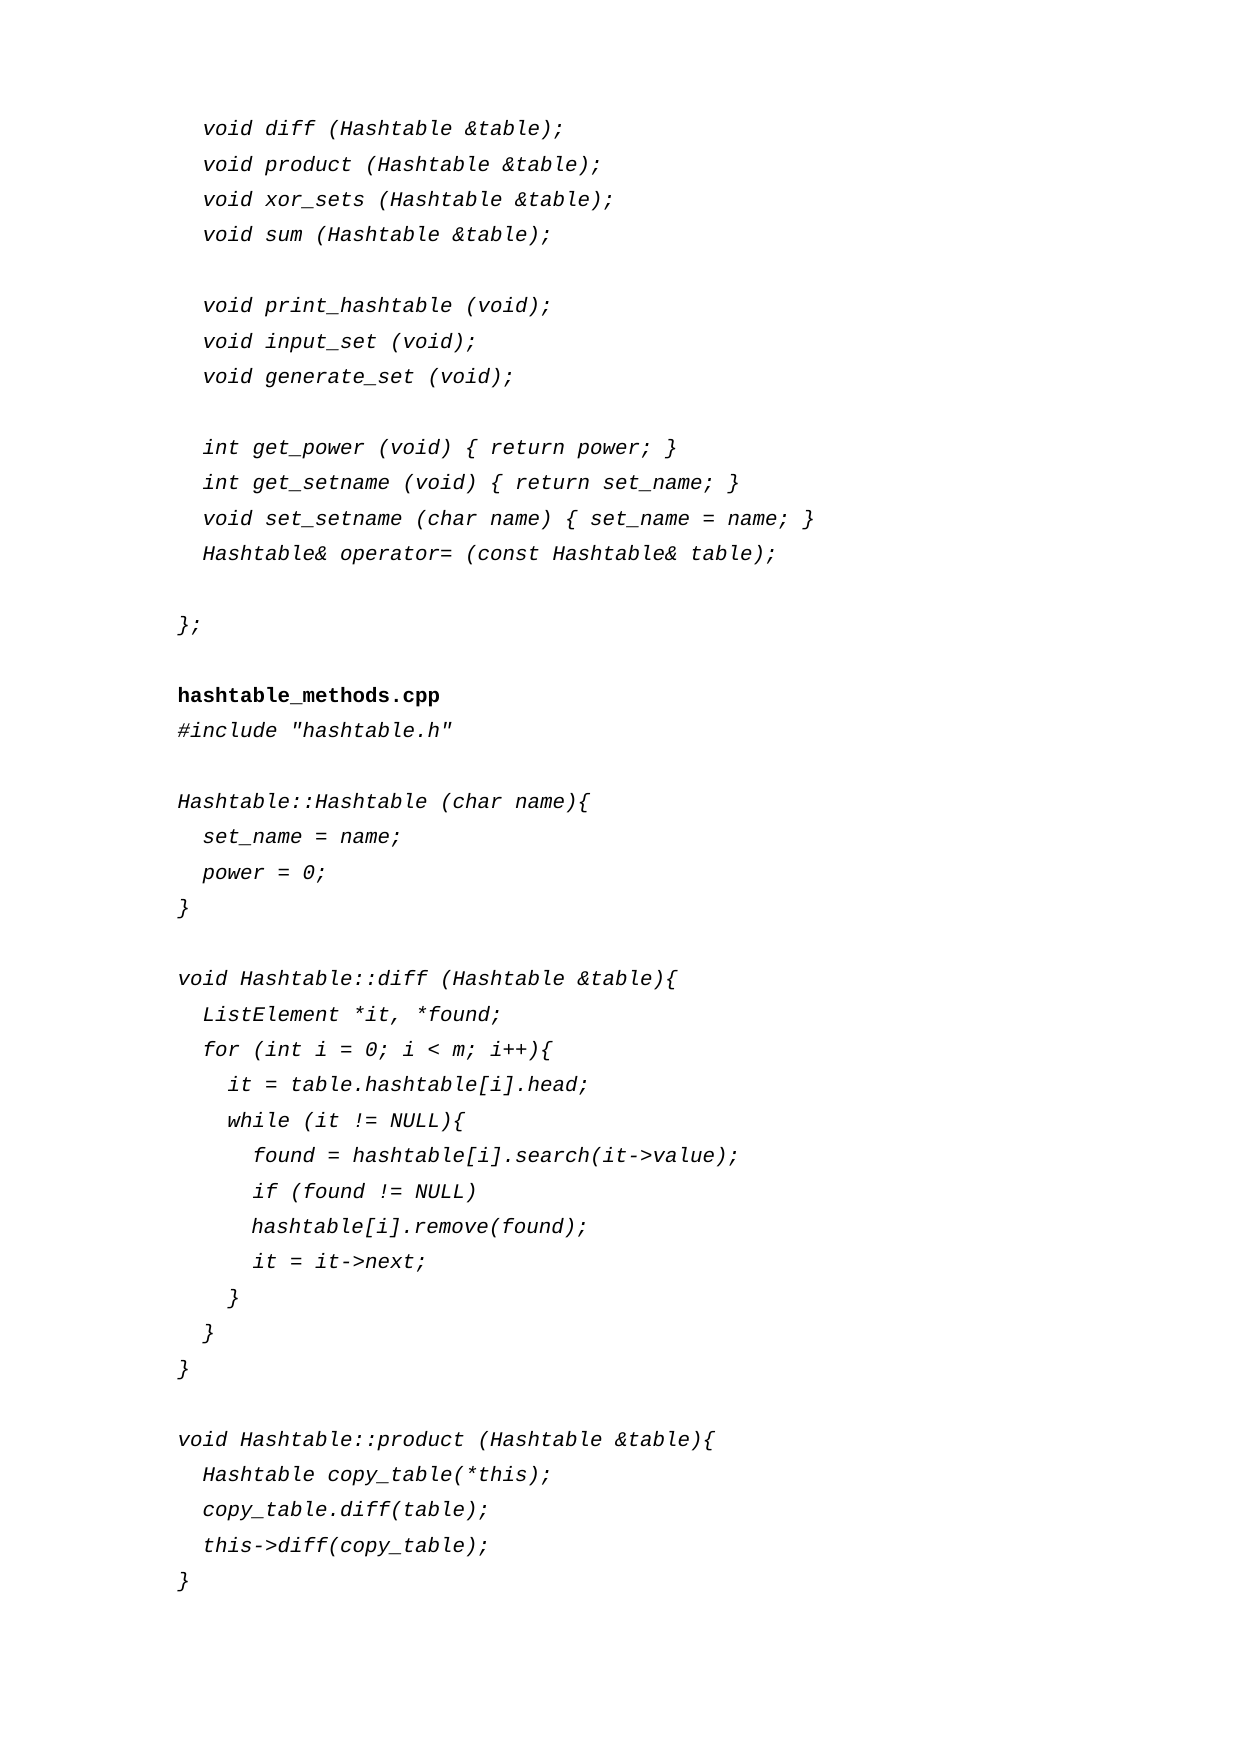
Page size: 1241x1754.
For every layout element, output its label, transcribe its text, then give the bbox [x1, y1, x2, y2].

text void print_hashtable (void); [177, 295, 1181, 319]
text }; [177, 614, 1181, 638]
text copy_table.diff(table); [177, 1499, 1181, 1523]
text Hashtable::Hashtable (char name){ [177, 791, 1181, 815]
text void input_set (void); [177, 331, 1181, 354]
text hashtable[i].remove(found); [177, 1216, 1181, 1240]
text this->diff(copy_table); [177, 1535, 1181, 1558]
text if (found != NULL) [177, 1181, 1181, 1204]
text it = table.hashtable[i].head; [177, 1074, 1181, 1098]
text void set_setname (char name) { set_name = name; } [177, 508, 1181, 531]
text } [177, 1322, 1181, 1346]
text while (it != NULL){ [177, 1110, 1181, 1133]
text void Hashtable::product (Hashtable &table){ [177, 1428, 1181, 1452]
text it = it->next; [177, 1251, 1181, 1275]
text void generate_set (void); [177, 366, 1181, 390]
text Hashtable& operator= (const Hashtable& table); [177, 543, 1181, 567]
text void product (Hashtable &table); [177, 153, 1181, 177]
text #include "hashtable.h" [177, 720, 1181, 744]
text Hashtable copy_table(*this); [177, 1464, 1181, 1488]
text hashtable_methods.cpp [177, 685, 1181, 708]
text found = hashtable[i].search(it->value); [177, 1145, 1181, 1169]
text power = 0; [177, 862, 1181, 886]
text } [177, 897, 1181, 921]
text ListElement *it, *found; [177, 1003, 1181, 1027]
text void sum (Hashtable &table); [177, 224, 1181, 248]
text set_name = name; [177, 826, 1181, 850]
text void Hashtable::diff (Hashtable &table){ [177, 968, 1181, 992]
text int get_setname (void) { return set_name; } [177, 472, 1181, 496]
text void diff (Hashtable &table); [177, 118, 1181, 142]
text void xor_sets (Hashtable &table); [177, 189, 1181, 213]
text } [177, 1358, 1181, 1381]
text int get_power (void) { return power; } [177, 437, 1181, 461]
text } [177, 1287, 1181, 1311]
text for (int i = 0; i < m; i++){ [177, 1039, 1181, 1063]
text } [177, 1570, 1181, 1594]
